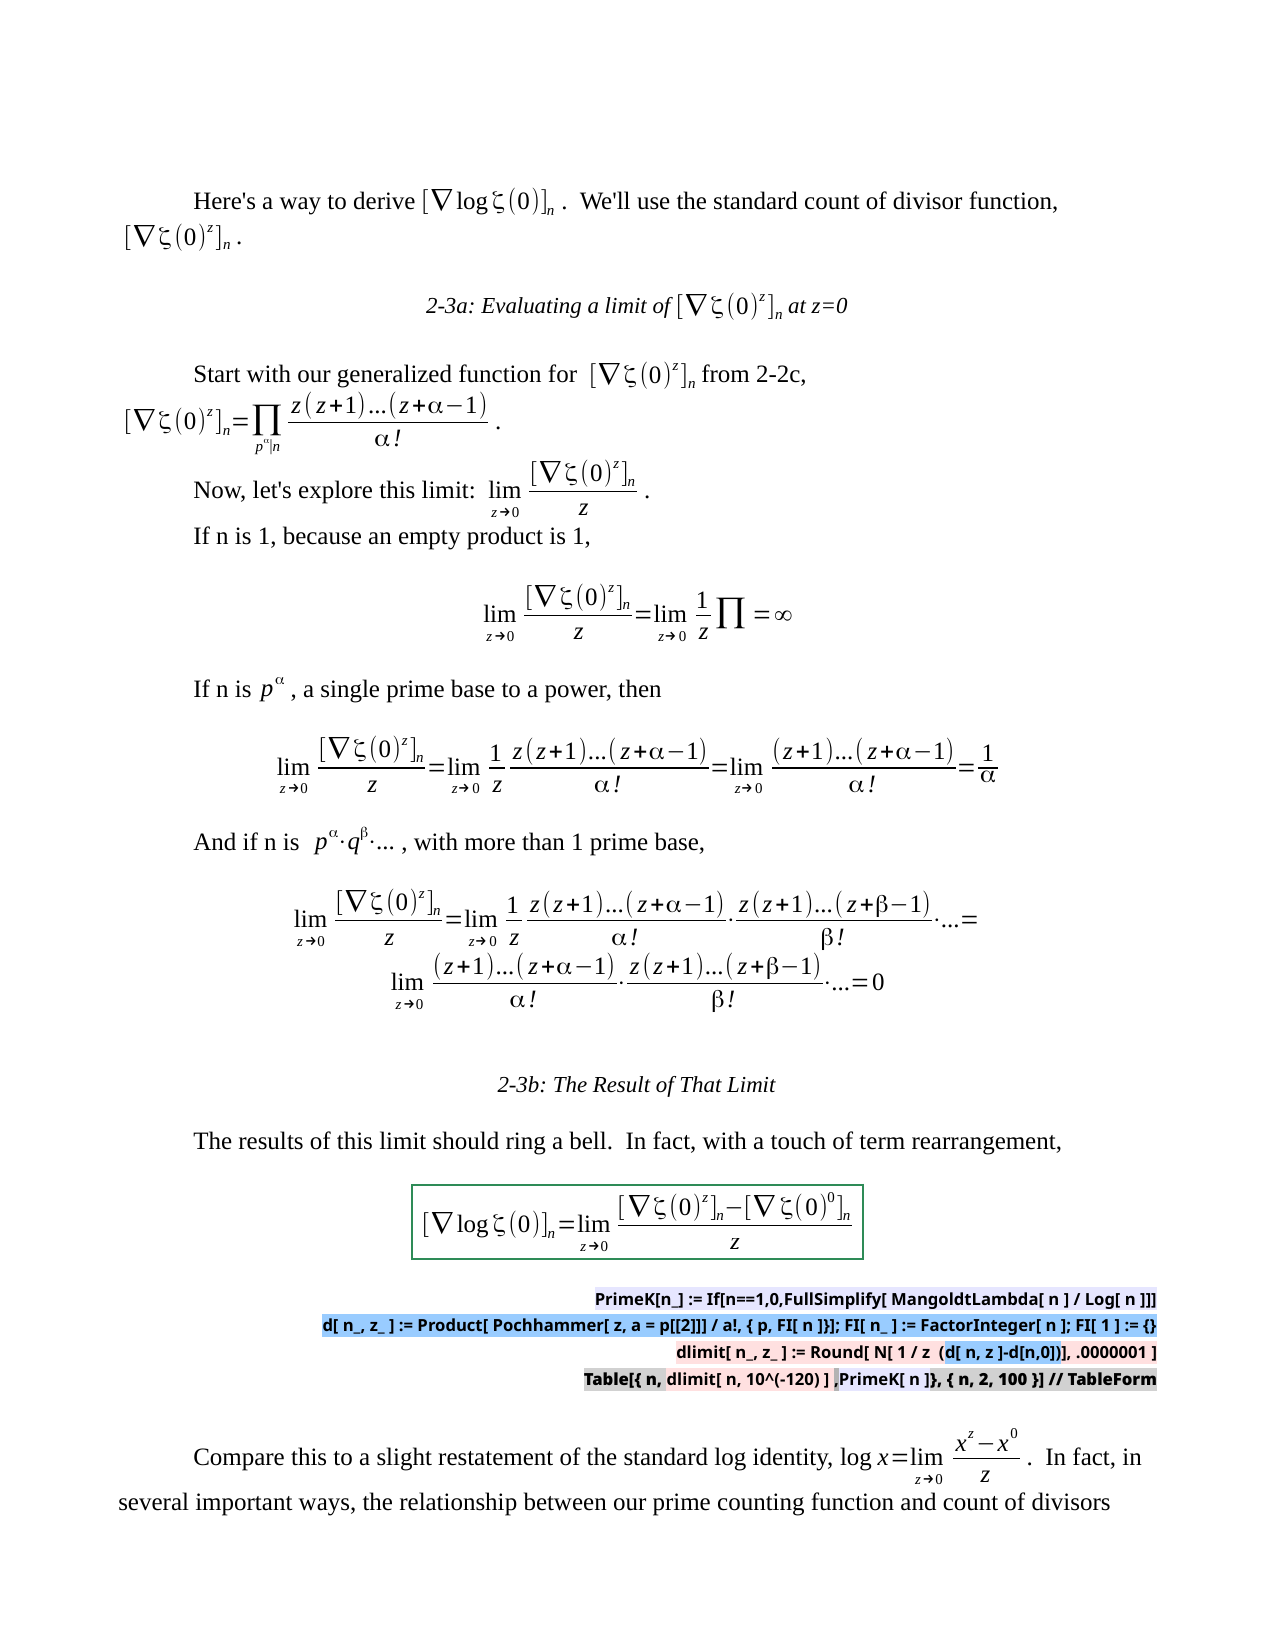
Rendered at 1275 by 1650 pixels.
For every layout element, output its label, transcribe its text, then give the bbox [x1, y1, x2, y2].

text Start with our generalized function for from 2-2c, . [118, 357, 1157, 455]
text If n is, a single prime base to a power, then [118, 674, 1157, 702]
text dlimit[ n_, z_ ] := Round[ N[ 1 / z (d[ n, z ]-d[n,0])], .0000001 ] [118, 1337, 1157, 1364]
text Table[{ n, dlimit[ n, 10^(-120) ] ,PrimeK[ n ]}, { n, 2, 100 }] // TableForm [118, 1364, 1157, 1391]
text PrimeK[n_] := If[n==1,0,FullSimplify[ MangoldtLambda[ n ] / Log[ n ]]] [118, 1283, 1157, 1310]
text Compare this to a slight restatement of the standard log identity,. In fact, in several important ways, the relationship between our prime counting function and count of divisors function, to, mirrors that of to. [118, 1425, 1157, 1516]
text 2-3b: The Result of That Limit [118, 1071, 1157, 1097]
text If n is 1, because an empty product is 1, [118, 521, 1157, 550]
text The results of this limit should ring a bell. In fact, with a touch of term rearrangement, [118, 1126, 1157, 1155]
text And if n is , with more than 1 prime base, [118, 826, 1157, 855]
text Here's a way to derive. We'll use the standard count of divisor function, . [118, 186, 1157, 254]
text 2-3a: Evaluating a limit ofat z=0 [118, 288, 1157, 323]
text d[ n_, z_ ] := Product[ Pochhammer[ z, a = p[[2]]] / a!, { p, FI[ n ]}]; FI[ n_ ] := FactorInteger[ n ]; FI[ 1 ] := {} [118, 1310, 1157, 1337]
text Now, let's explore this limit: . [118, 455, 1157, 521]
